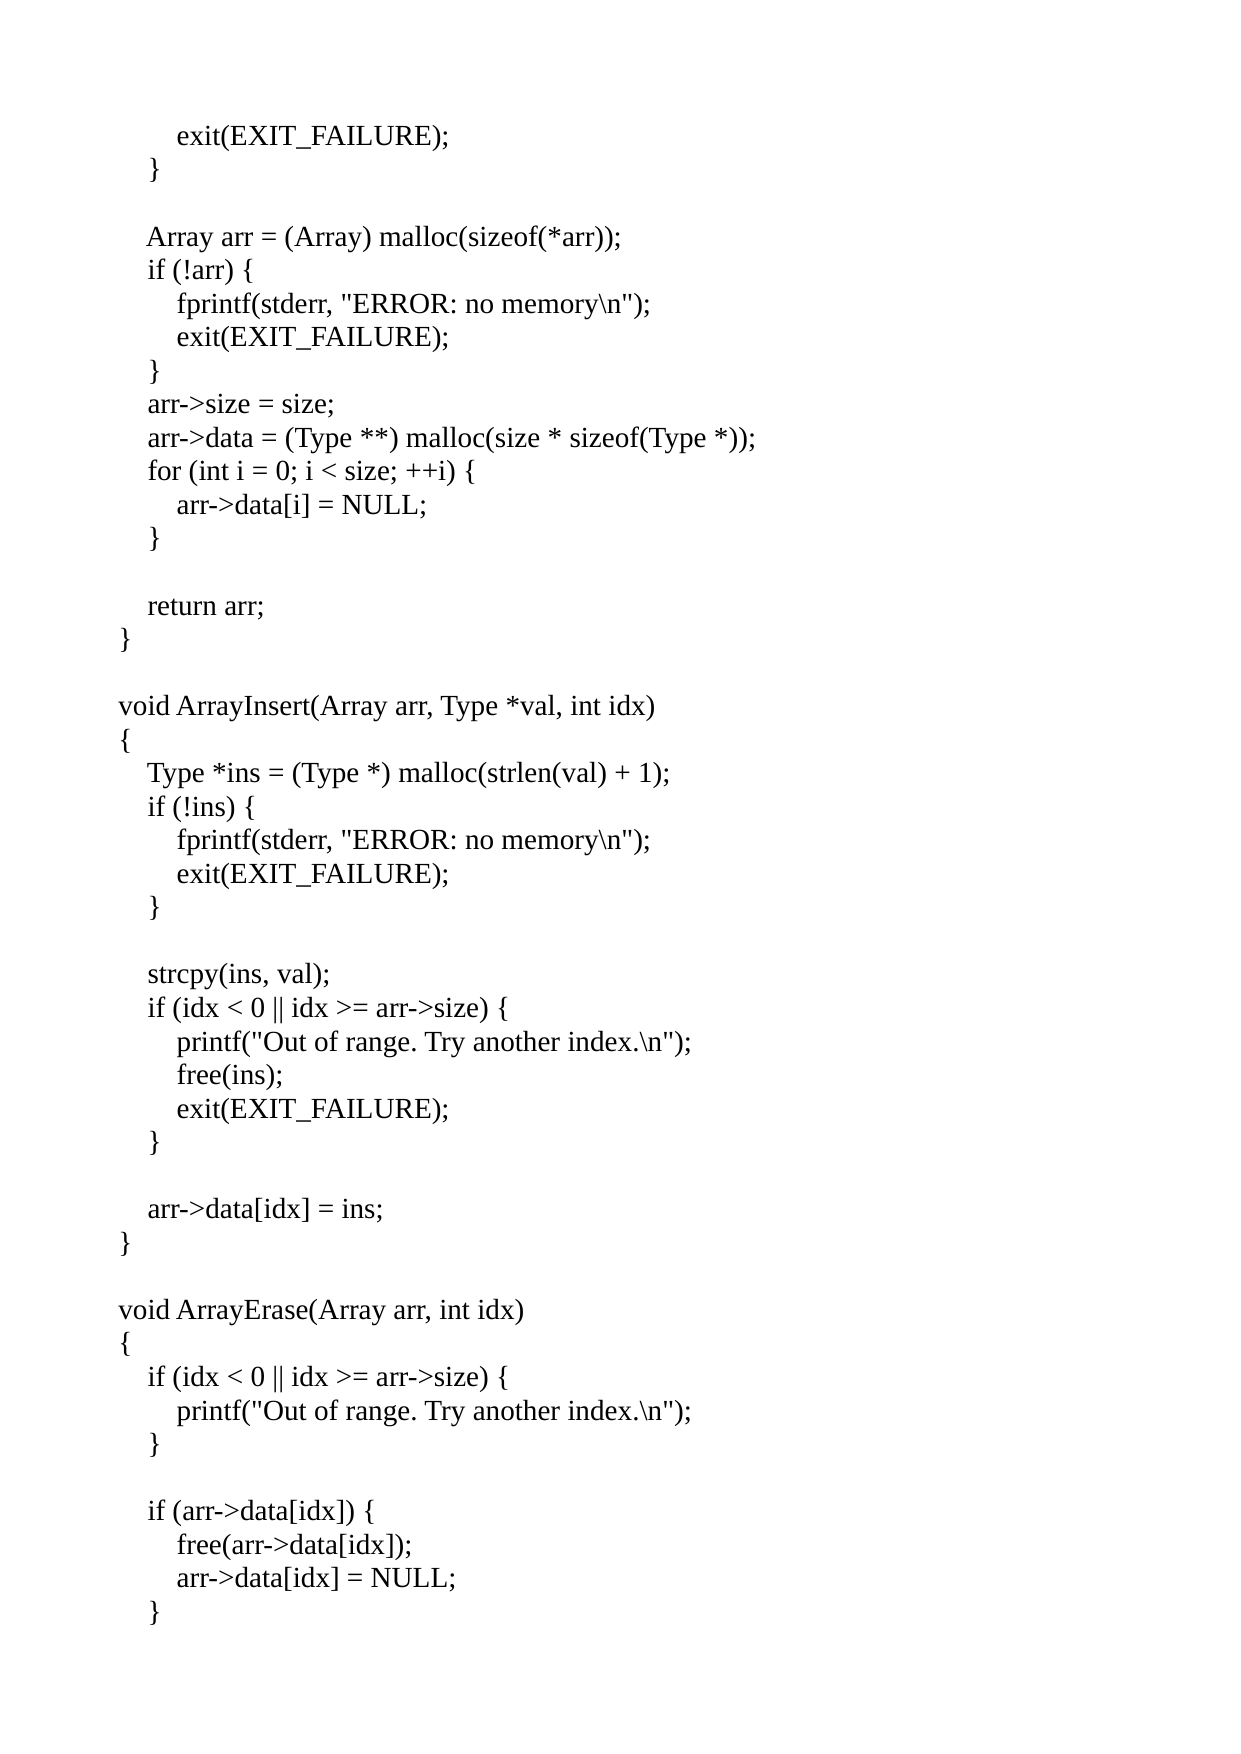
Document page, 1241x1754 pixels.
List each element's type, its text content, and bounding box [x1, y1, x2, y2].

text exit(EXIT_FAILURE); [118, 319, 1122, 353]
text } [118, 1124, 1122, 1158]
text Array arr = (Array) malloc(sizeof(*arr)); [118, 219, 1122, 252]
text free(ins); [118, 1057, 1122, 1091]
text { [118, 1326, 1122, 1359]
text } [118, 353, 1122, 386]
text } [118, 521, 1122, 554]
text } [118, 621, 1122, 655]
text arr->data[idx] = NULL; [118, 1560, 1122, 1594]
text Type *ins = (Type *) malloc(strlen(val) + 1); [118, 755, 1122, 789]
text if (arr->data[idx]) { [118, 1493, 1122, 1527]
text strcpy(ins, val); [118, 957, 1122, 990]
text fprintf(stderr, "ERROR: no memory\n"); [118, 822, 1122, 856]
text return arr; [118, 588, 1122, 621]
text arr->data[idx] = ins; [118, 1191, 1122, 1225]
text } [118, 889, 1122, 923]
text for (int i = 0; i < size; ++i) { [118, 453, 1122, 487]
text if (!ins) { [118, 789, 1122, 822]
text if (idx < 0 || idx >= arr->size) { [118, 1359, 1122, 1393]
text exit(EXIT_FAILURE); [118, 118, 1122, 152]
text if (!arr) { [118, 252, 1122, 286]
text fprintf(stderr, "ERROR: no memory\n"); [118, 286, 1122, 319]
text arr->data = (Type **) malloc(size * sizeof(Type *)); [118, 420, 1122, 453]
text printf("Out of range. Try another index.\n"); [118, 1393, 1122, 1426]
text } [118, 1594, 1122, 1627]
text free(arr->data[idx]); [118, 1527, 1122, 1560]
text arr->size = size; [118, 386, 1122, 420]
text } [118, 1225, 1122, 1258]
text exit(EXIT_FAILURE); [118, 856, 1122, 889]
text void ArrayErase(Array arr, int idx) [118, 1292, 1122, 1326]
text } [118, 152, 1122, 185]
text void ArrayInsert(Array arr, Type *val, int idx) [118, 688, 1122, 722]
text if (idx < 0 || idx >= arr->size) { [118, 990, 1122, 1024]
text } [118, 1426, 1122, 1460]
text printf("Out of range. Try another index.\n"); [118, 1024, 1122, 1057]
text exit(EXIT_FAILURE); [118, 1091, 1122, 1124]
text arr->data[i] = NULL; [118, 487, 1122, 521]
text { [118, 722, 1122, 755]
